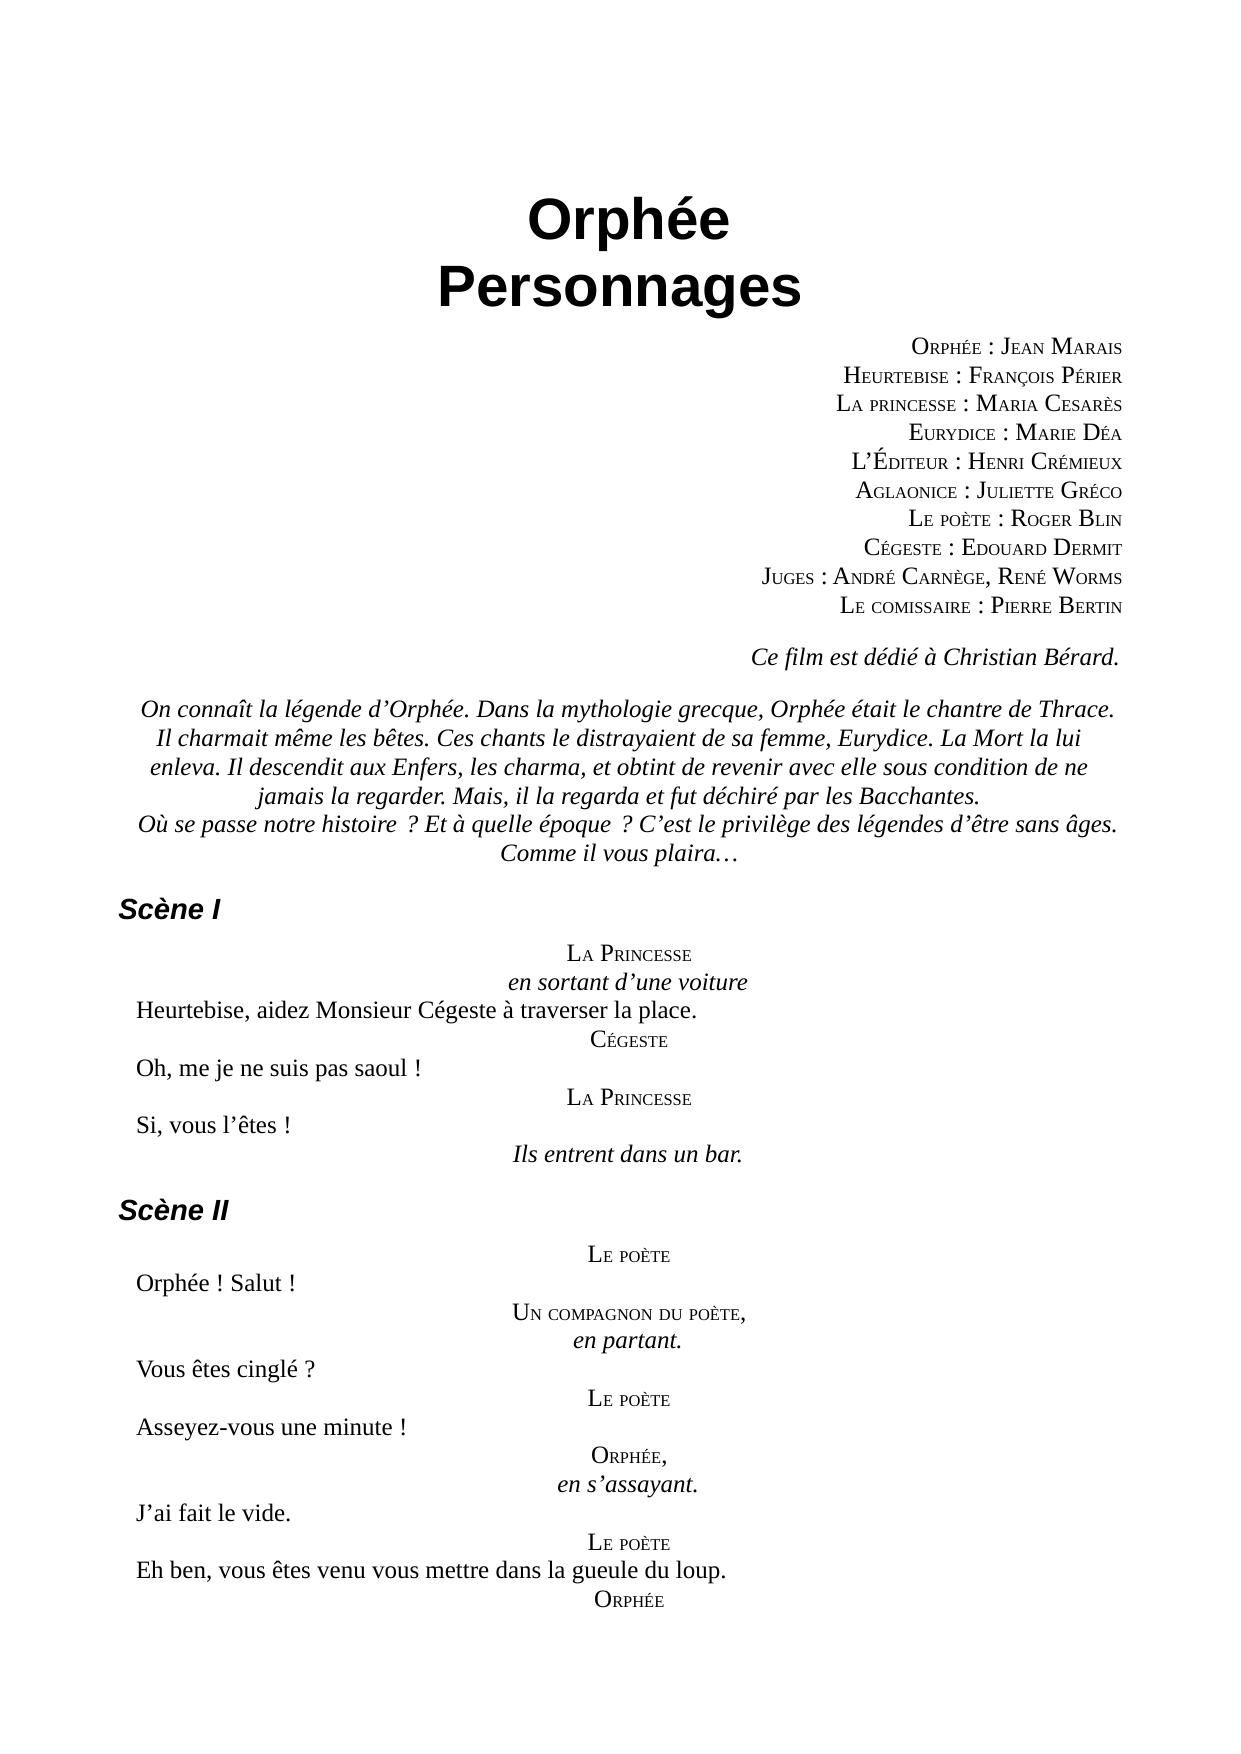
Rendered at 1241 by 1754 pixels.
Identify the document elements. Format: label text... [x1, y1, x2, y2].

text La Princesse [118, 1082, 1122, 1111]
subtitle Scène I [118, 892, 1122, 926]
text J’ai fait le vide. [118, 1498, 1122, 1527]
text On connaît la légende d’Orphée. Dans la mythologie grecque, Orphée était le chantre de Thrace. Il charmait même les bêtes. Ces chants le distrayaient de sa femme, Eurydice. La Mort la lui enleva. Il descendit aux Enfers, les charma, et obtint de revenir avec elle sous condition de ne jamais la regarder. Mais, il la regarda et fut déchiré par les Bacchantes. [118, 694, 1122, 809]
text Heurtebise : François Périer [177, 360, 1122, 388]
text Le poète [118, 1383, 1122, 1412]
text Le comissaire : Pierre Bertin [177, 590, 1122, 618]
text Le poète [118, 1239, 1122, 1268]
text Vous êtes cinglé ? [118, 1354, 1122, 1383]
text Heurtebise, aidez Monsieur Cégeste à traverser la place. [118, 996, 1122, 1024]
subtitle Scène II [118, 1193, 1122, 1227]
text Eurydice : Marie Déa [177, 417, 1122, 446]
text Aglaonice : Juliette Gréco [177, 475, 1122, 503]
text Ce film est dédié à Christian Bérard. [118, 642, 1122, 671]
text Le poète : Roger Blin [177, 503, 1122, 532]
text Où se passe notre histoire ? Et à quelle époque ? C’est le privilège des légendes d’être sans âges. Comme il vous plaira… [118, 809, 1122, 867]
text Cégeste [118, 1024, 1122, 1053]
text La Princesse [118, 938, 1122, 967]
text Ils entrent dans un bar. [118, 1139, 1122, 1168]
text Cégeste : Edouard Dermit [177, 532, 1122, 561]
text Asseyez-vous une minute ! [118, 1412, 1122, 1440]
text en partant. [118, 1325, 1122, 1354]
text en s’assayant. [118, 1469, 1122, 1498]
text Orphée, [118, 1440, 1122, 1469]
text Le poète [118, 1527, 1122, 1555]
text Orphée : Jean Marais [177, 331, 1122, 360]
title Orphée Personnages [118, 184, 1122, 318]
text Eh ben, vous êtes venu vous mettre dans la gueule du loup. [118, 1555, 1122, 1584]
text Orphée ! Salut ! [118, 1268, 1122, 1297]
text Un compagnon du poète, [118, 1297, 1122, 1325]
text L’Éditeur : Henri Crémieux [177, 446, 1122, 475]
text Orphée [118, 1584, 1122, 1613]
text Juges : André Carnège, René Worms [177, 561, 1122, 590]
text Oh, me je ne suis pas saoul ! [118, 1053, 1122, 1082]
text Si, vous l’êtes ! [118, 1111, 1122, 1139]
text La princesse : Maria Cesarès [177, 388, 1122, 417]
text en sortant d’une voiture [118, 967, 1122, 996]
